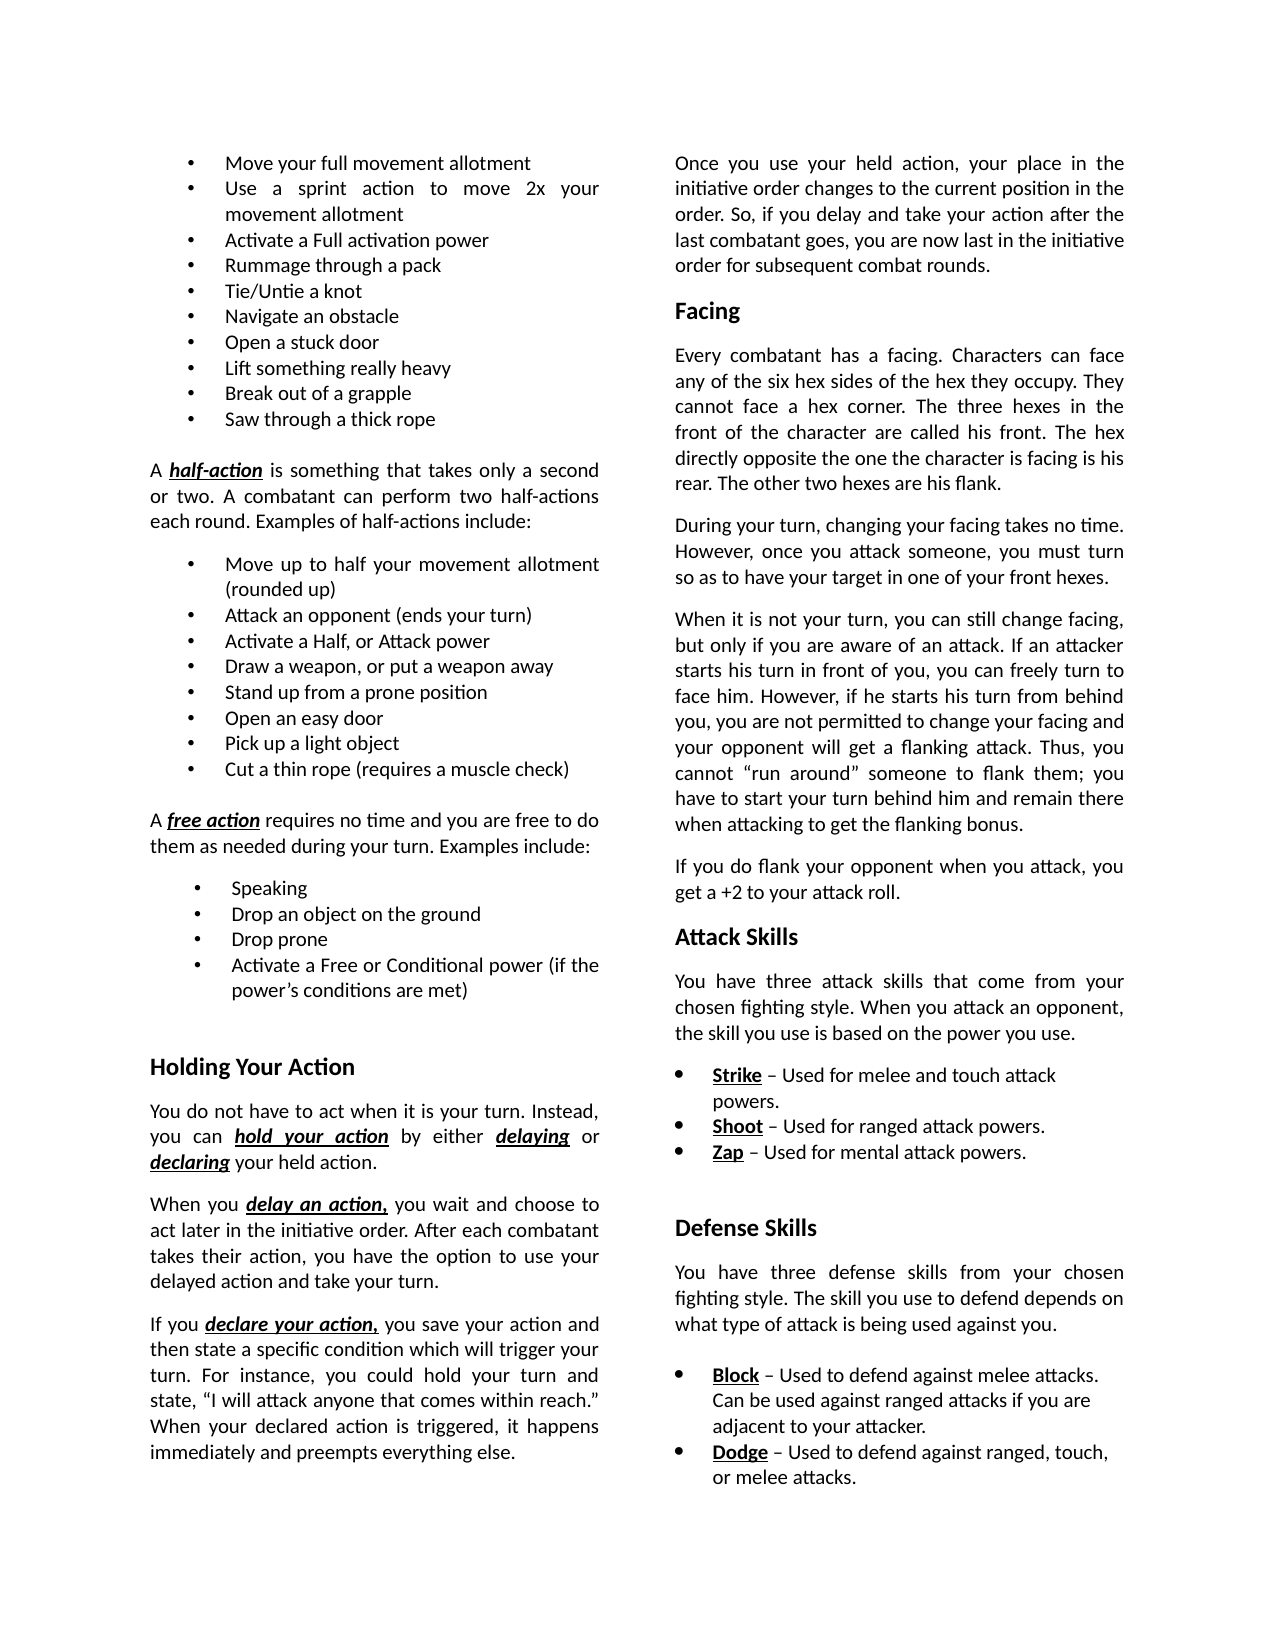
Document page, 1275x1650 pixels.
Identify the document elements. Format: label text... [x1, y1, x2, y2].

list Attack an opponent (ends your turn) [187, 602, 600, 628]
list Navigate an obstacle [187, 304, 600, 329]
text A free action requires no time and you are free to do them as needed during your turn. Examples include: [150, 807, 600, 858]
list Use a sprint action to move 2x your movement allotment [187, 176, 600, 227]
list Dodge – Used to defend against ranged, touch, or melee attacks. [675, 1439, 1125, 1490]
text Defense Skills [675, 1212, 1125, 1243]
list Open an easy door [187, 705, 600, 730]
list Activate a Full activation power [187, 227, 600, 252]
text You do not have to act when it is your turn. Instead, you can hold your action by either delaying or declaring your held action. [150, 1098, 600, 1175]
list Rummage through a pack [187, 252, 600, 278]
text During your turn, changing your facing takes no time. However, once you attack someone, you must turn so as to have your target in one of your front hexes. [675, 513, 1125, 589]
text Every combatant has a facing. Characters can face any of the six hex sides of the hex they occupy. They cannot face a hex corner. The three hexes in the front of the character are called his front. The hex directly opposite the one the character is facing is his rear. The other two hexes are his flank. [675, 342, 1125, 496]
list Drop prone [194, 926, 600, 952]
list Drop an object on the ground [194, 901, 600, 926]
text You have three defense skills from your chosen fighting style. The skill you use to defend depends on what type of attack is being used against you. [675, 1259, 1125, 1336]
list Open a stuck door [187, 329, 600, 355]
text Facing [675, 295, 1125, 325]
list Tie/Untie a knot [187, 278, 600, 303]
text Attack Skills [675, 921, 1125, 952]
list Shoot – Used for ranged attack powers. [675, 1113, 1125, 1139]
list Block – Used to defend against melee attacks. Can be used against ranged attacks if you are adjacent to your attacker. [675, 1362, 1125, 1439]
text When it is not your turn, you can still change facing, but only if you are aware of an attack. If an attacker starts his turn in front of you, you can freely turn to face him. However, if he starts his turn from behind you, you are not permitted to change your facing and your opponent will get a flanking attack. Thus, you cannot “run around” someone to flank them; you have to start your turn behind him and remain there when attacking to get the flanking bonus. [675, 606, 1125, 837]
list Activate a Free or Conditional power (if the power’s conditions are met) [194, 952, 600, 1003]
text A half-action is something that takes only a second or two. A combatant can perform two half-actions each round. Examples of half-actions include: [150, 457, 600, 534]
list Stand up from a prone position [187, 679, 600, 704]
list Zap – Used for mental attack powers. [675, 1139, 1125, 1164]
list Cut a thin rope (requires a muscle check) [187, 756, 600, 781]
list Move up to half your movement allotment (rounded up) [187, 551, 600, 602]
text If you declare your action, you save your action and then state a specific condition which will trigger your turn. For instance, you could hold your turn and state, “I will attack anyone that comes within reach.” When your declared action is triggered, it happens immediately and preempts everything else. [150, 1311, 600, 1464]
list Draw a weapon, or put a weapon away [187, 653, 600, 679]
text When you delay an action, you wait and choose to act later in the initiative order. After each combatant takes their action, you have the option to use your delayed action and take your turn. [150, 1192, 600, 1294]
list Pick up a light object [187, 730, 600, 756]
text Holding Your Action [150, 1051, 600, 1081]
list Move your full movement allotment [187, 150, 600, 175]
list Activate a Half, or Attack power [187, 628, 600, 653]
list Speaking [194, 875, 600, 901]
list Strike – Used for melee and touch attack powers. [675, 1062, 1125, 1113]
text You have three attack skills that come from your chosen fighting style. When you attack an opponent, the skill you use is based on the power you use. [675, 969, 1125, 1045]
list Break out of a grapple [187, 381, 600, 406]
list Saw through a thick rope [187, 406, 600, 432]
text If you do flank your opponent when you attack, you get a +2 to your attack roll. [675, 853, 1125, 904]
list Lift something really heavy [187, 355, 600, 380]
text Once you use your held action, your place in the initiative order changes to the current position in the order. So, if you delay and take your action after the last combatant goes, you are now last in the initiative order for subsequent combat rounds. [675, 150, 1125, 278]
